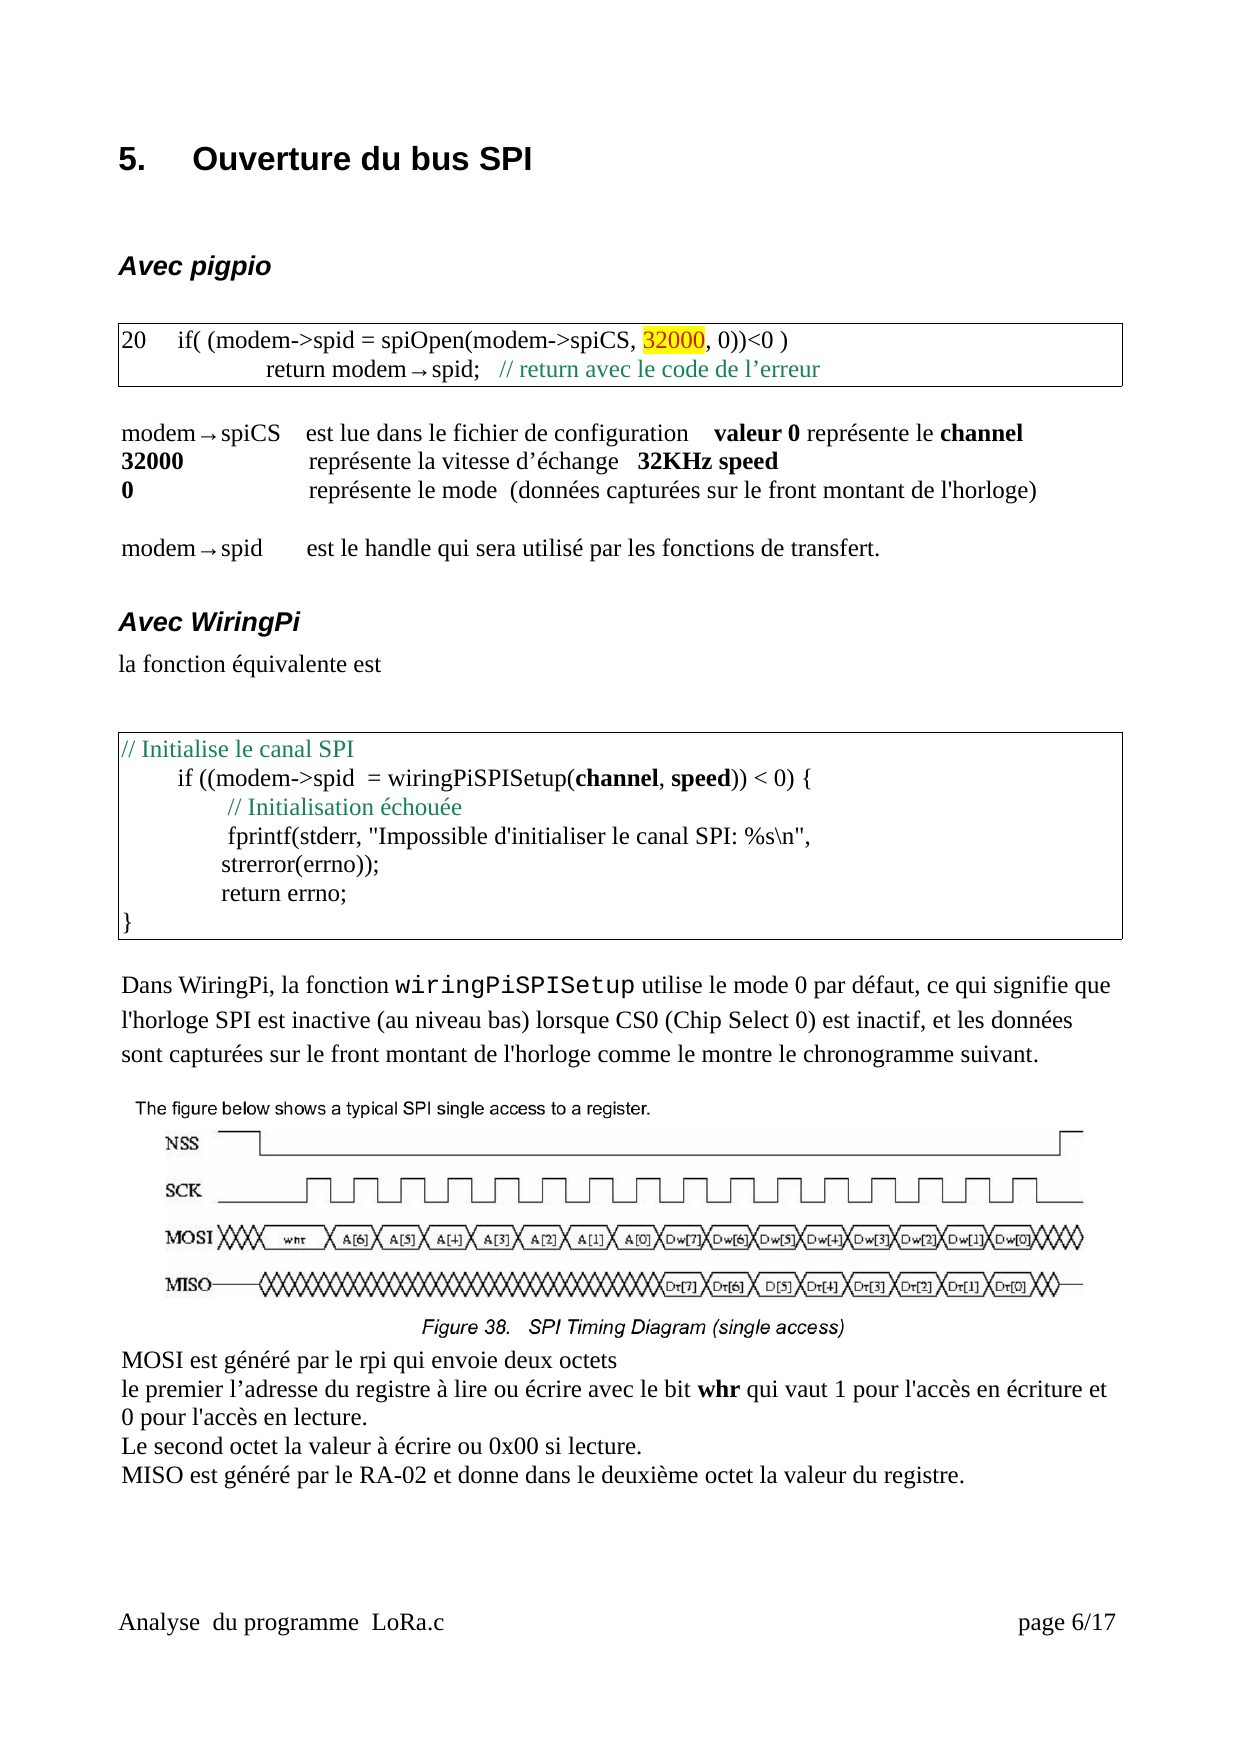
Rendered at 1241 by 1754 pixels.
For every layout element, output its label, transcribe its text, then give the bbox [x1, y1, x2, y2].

text 32000 représente la vitesse d’échange 32KHz speed [118, 446, 1122, 475]
text 20 if( (modem->spid = spiOpen(modem->spiCS, 32000, 0))<0 ) [119, 324, 1122, 351]
text le premier l’adresse du registre à lire ou écrire avec le bit whr qui vaut 1 pour l'accès en écriture et 0 pour l'accès en lecture. [118, 1374, 1122, 1431]
subtitle Ouverture du bus SPI [118, 139, 1122, 177]
text modem→spiCS est lue dans le fichier de configuration valeur 0 représente le channel [118, 415, 1122, 446]
text Dans WiringPi, la fonction wiringPiSPISetup utilise le mode 0 par défaut, ce qui signifie que l'horloge SPI est inactive (au niveau bas) lorsque CS0 (Chip Select 0) est inactif, et les données sont capturées sur le front montant de l'horloge comme le montre le chronogramme suivant. [118, 971, 1122, 1067]
text } [119, 904, 1122, 939]
subtitle Avec WiringPi [118, 606, 1122, 637]
text la fonction équivalente est [118, 649, 1122, 678]
text Le second octet la valeur à écrire ou 0x00 si lecture. MISO est généré par le RA-02 et donne dans le deuxième octet la valeur du registre. [118, 1431, 1122, 1489]
text return modem→spid; // return avec le code de l’erreur [119, 351, 1122, 386]
text strerror(errno)); return errno; [119, 847, 1122, 904]
text // Initialise le canal SPI [119, 733, 1122, 760]
text MOSI est généré par le rpi qui envoie deux octets [118, 1083, 1122, 1374]
subtitle Avec pigpio [118, 250, 1122, 281]
picture [121, 1086, 1120, 1345]
text // Initialisation échouée [119, 789, 1122, 818]
text modem→spid est le handle qui sera utilisé par les fonctions de transfert. [118, 533, 1122, 561]
text fprintf(stderr, "Impossible d'initialiser le canal SPI: %s\n", [119, 818, 1122, 847]
text if ((modem->spid = wiringPiSPISetup(channel, speed)) < 0) { [119, 760, 1122, 789]
text 0 représente le mode (données capturées sur le front montant de l'horloge) [118, 475, 1122, 504]
